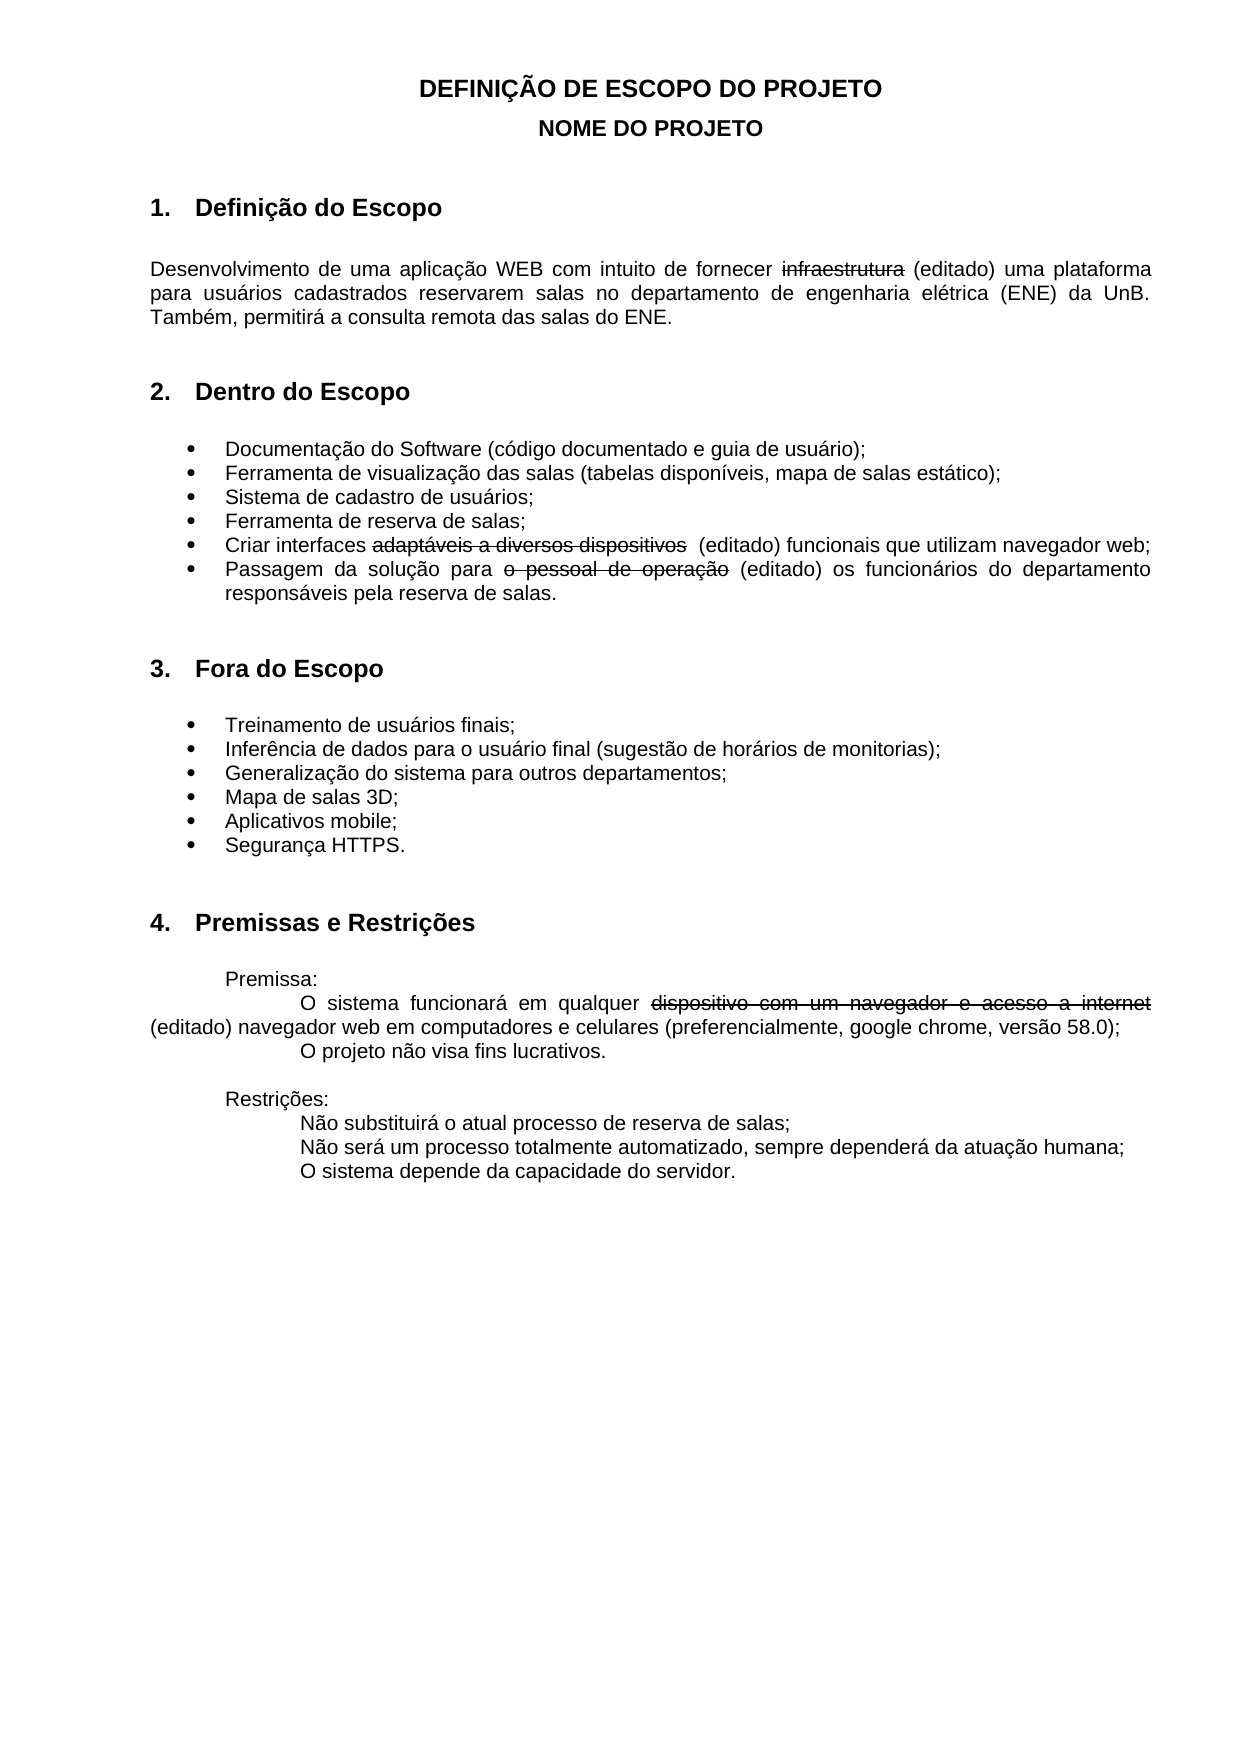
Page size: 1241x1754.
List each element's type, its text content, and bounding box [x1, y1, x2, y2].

text Não substituirá o atual processo de reserva de salas; [150, 1111, 1152, 1135]
subtitle Premissas e Restrições [150, 908, 1154, 937]
list Ferramenta de visualização das salas (tabelas disponíveis, mapa de salas estático); [187, 460, 1152, 484]
list Ferramenta de reserva de salas; [187, 508, 1152, 533]
list Treinamento de usuários finais; [187, 713, 1152, 737]
list Sistema de cadastro de usuários; [187, 484, 1152, 508]
text Premissa: [150, 967, 1152, 991]
list Inferência de dados para o usuário final (sugestão de horários de monitorias); [187, 737, 1152, 761]
text Não será um processo totalmente automatizado, sempre dependerá da atuação humana; [150, 1135, 1152, 1159]
list Segurança HTTPS. [187, 833, 1152, 857]
list Passagem da solução para o pessoal de operação (editado) os funcionários do departamento responsáveis pela reserva de salas. [187, 557, 1152, 605]
text O sistema funcionará em qualquer dispositivo com um navegador e acesso a internet (editado) navegador web em computadores e celulares (preferencialmente, google chrome, versão 58.0); [150, 991, 1152, 1039]
subtitle Fora do Escopo [150, 654, 1154, 682]
text Restrições: [150, 1087, 1152, 1111]
text O projeto não visa fins lucrativos. [150, 1039, 1152, 1063]
list Documentação do Software (código documentado e guia de usuário); [187, 436, 1152, 460]
list Mapa de salas 3D; [187, 785, 1152, 809]
list Aplicativos mobile; [187, 809, 1152, 833]
list Criar interfaces adaptáveis a diversos dispositivos (editado) funcionais que utilizam navegador web; [187, 533, 1152, 557]
subtitle Dentro do Escopo [150, 377, 1154, 406]
text O sistema depende da capacidade do servidor. [150, 1159, 1152, 1183]
subtitle Definição do Escopo [150, 193, 1154, 222]
text Desenvolvimento de uma aplicação WEB com intuito de fornecer infraestrutura (editado) uma plataforma para usuários cadastrados reservarem salas no departamento de engenharia elétrica (ENE) da UnB. Também, permitirá a consulta remota das salas do ENE. [150, 257, 1152, 328]
list Generalização do sistema para outros departamentos; [187, 761, 1152, 785]
